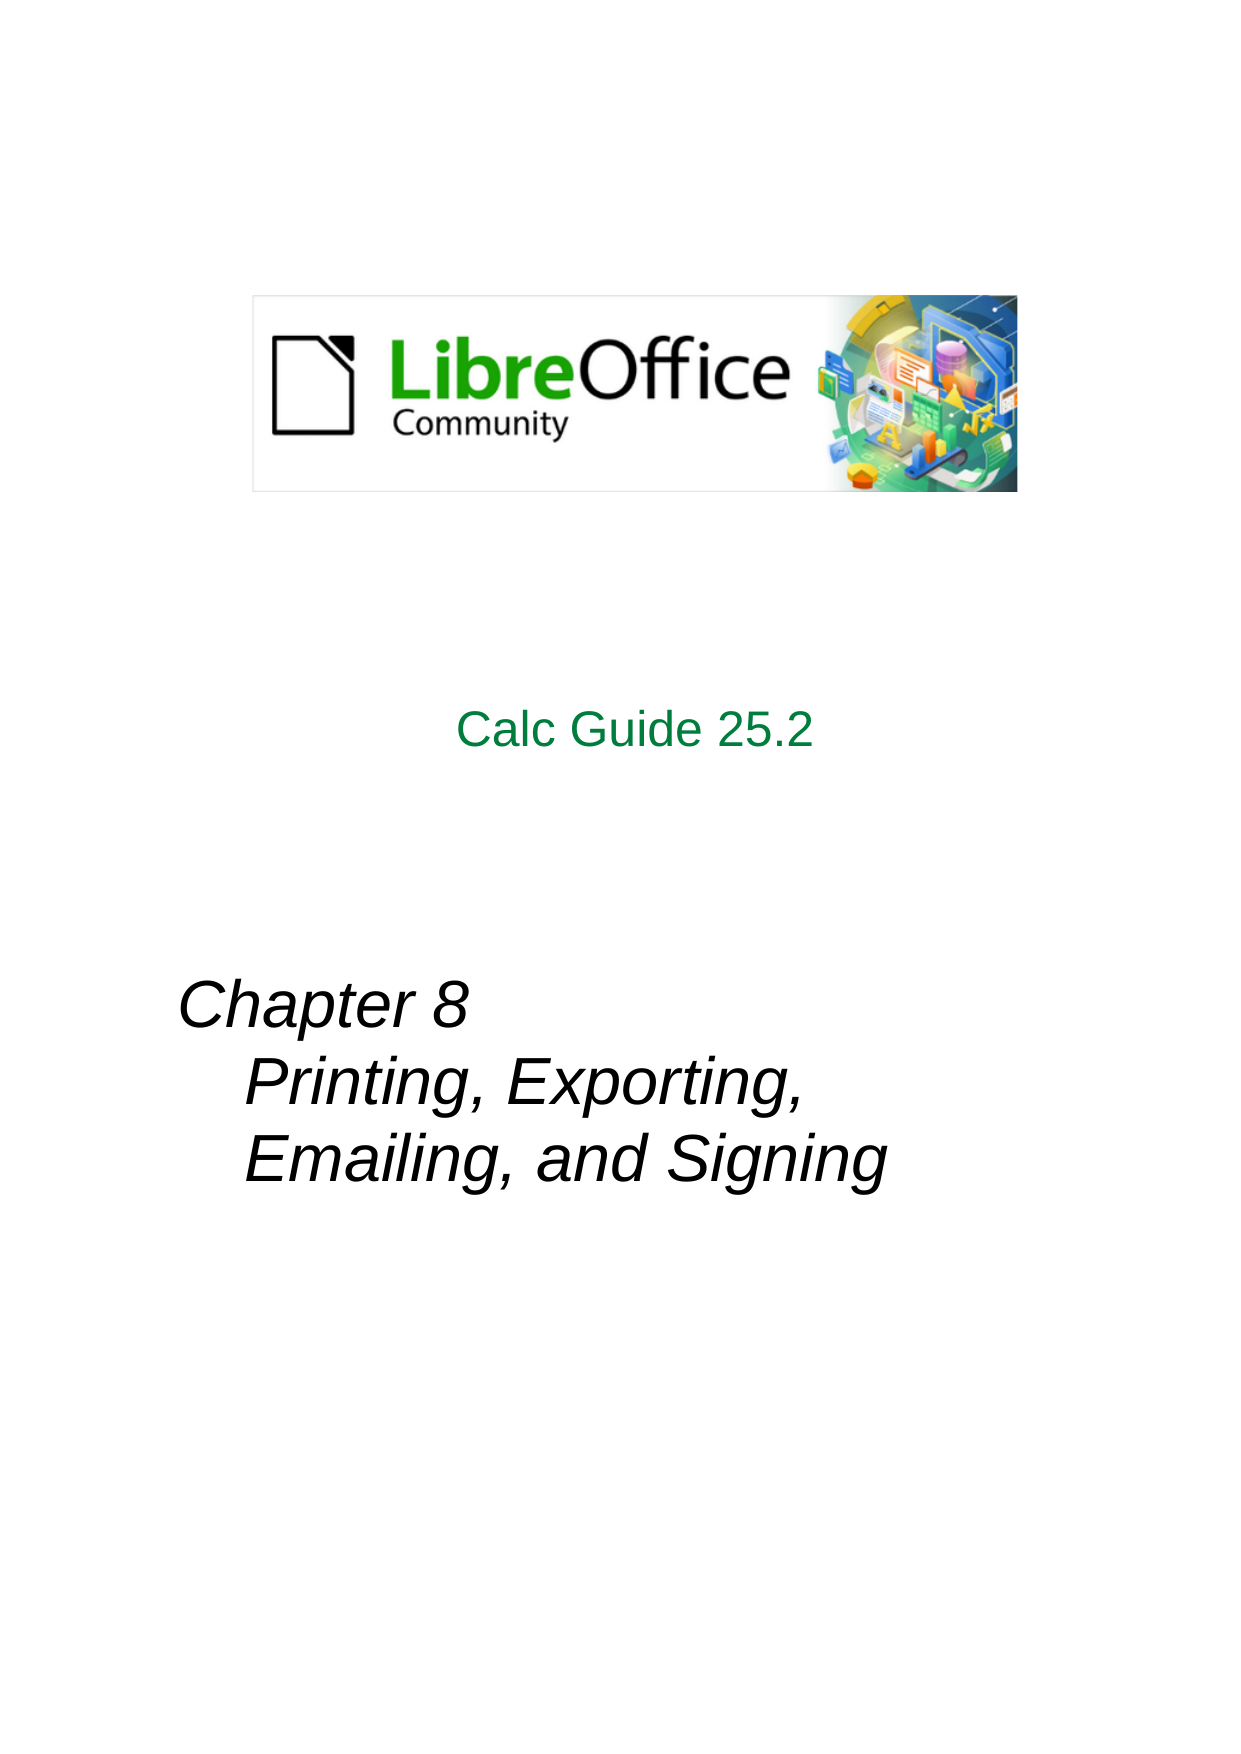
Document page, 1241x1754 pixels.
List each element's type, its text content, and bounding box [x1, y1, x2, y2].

picture [252, 295, 1018, 492]
title Chapter 8 Printing, Exporting, Emailing, and Signing [177, 965, 1093, 1195]
text Calc Guide 25.2 [177, 699, 1093, 757]
